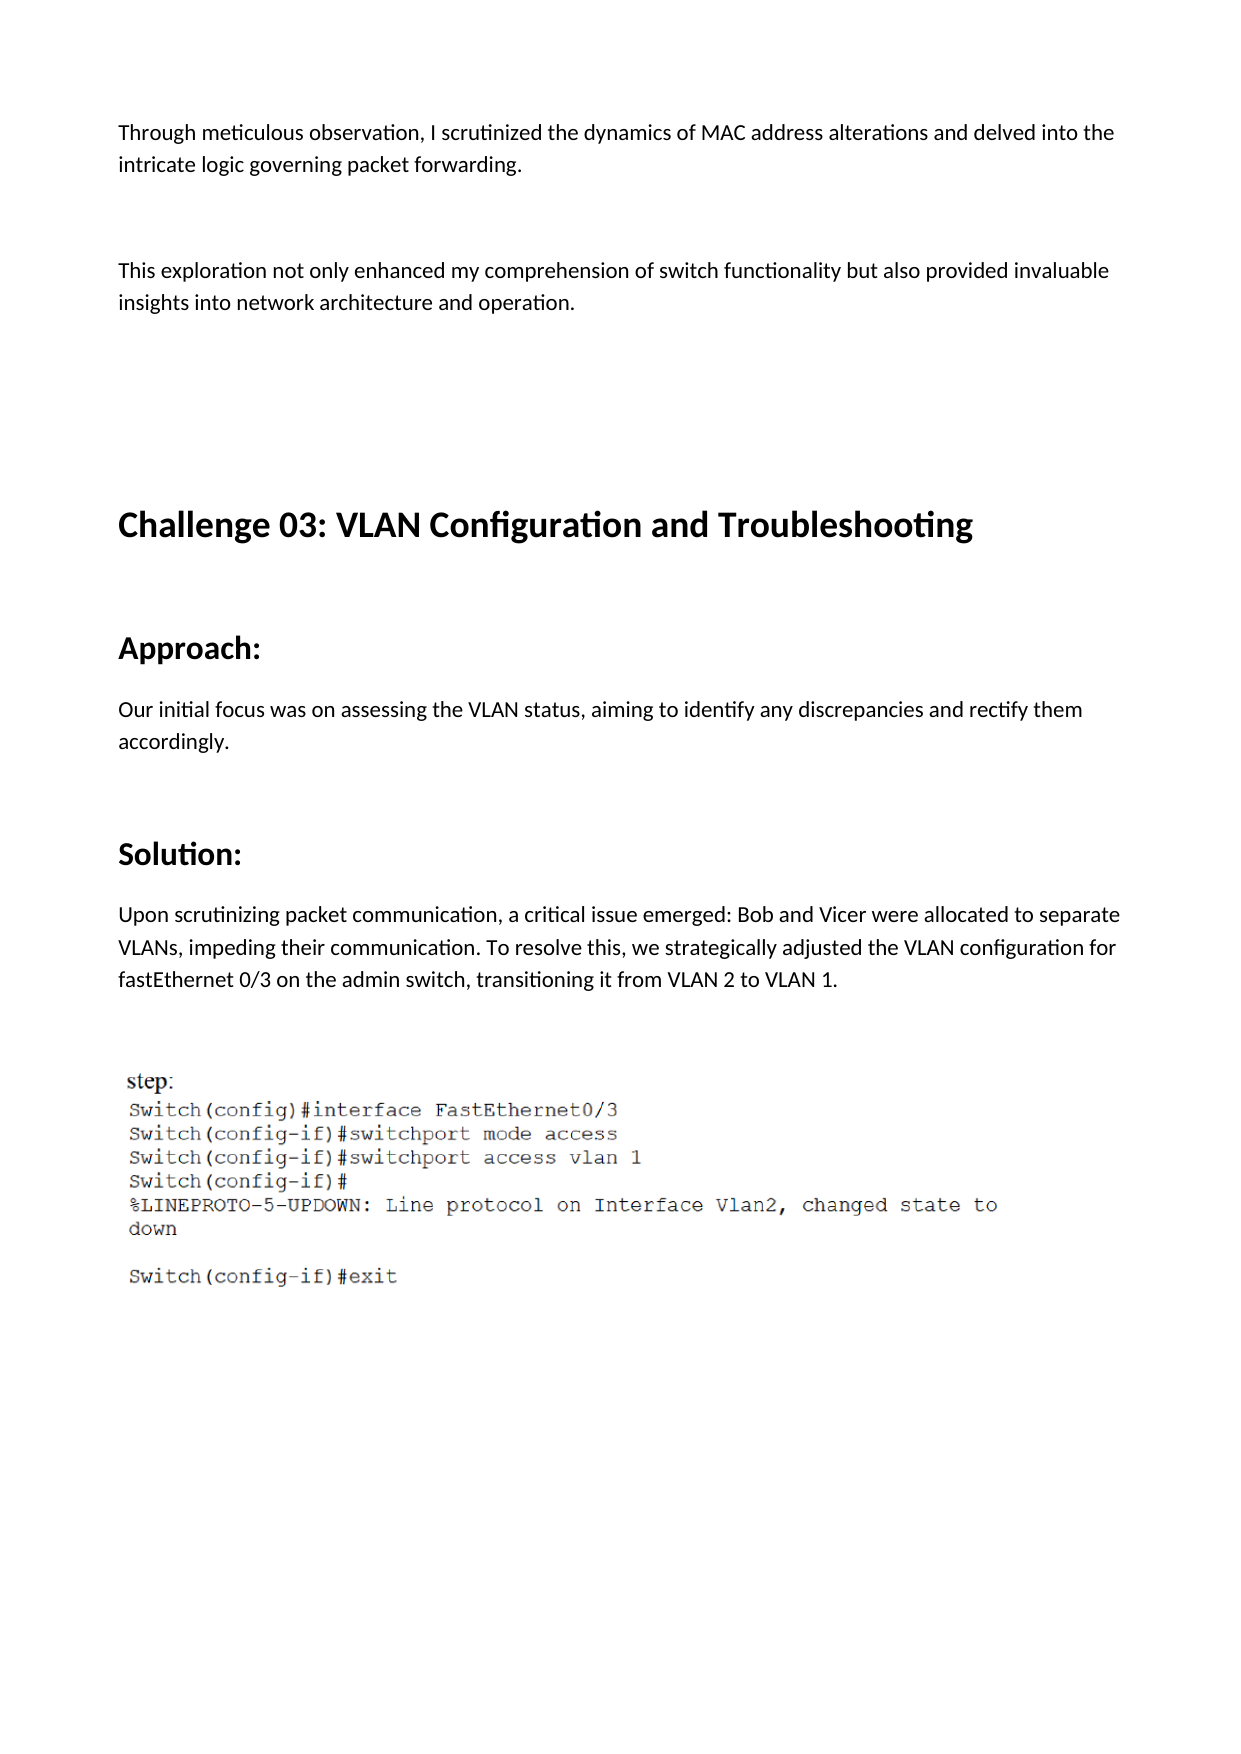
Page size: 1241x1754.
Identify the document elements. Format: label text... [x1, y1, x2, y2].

text Upon scrutinizing packet communication, a critical issue emerged: Bob and Vicer were allocated to separate VLANs, impeding their communication. To resolve this, we strategically adjusted the VLAN configuration for fastEthernet 0/3 on the admin switch, transitioning it from VLAN 2 to VLAN 1. [118, 901, 1122, 993]
text Through meticulous observation, I scrutinized the dynamics of MAC address alterations and delved into the intricate logic governing packet forwarding. [118, 118, 1122, 178]
text This exploration not only enhanced my comprehension of switch functionality but also provided invaluable insights into network architecture and operation. [118, 256, 1122, 317]
text Solution: [118, 833, 1122, 874]
text Approach: [118, 627, 1122, 668]
text Our initial focus was on assessing the VLAN status, aiming to identify any discrepancies and rectify them accordingly. [118, 695, 1122, 755]
text Challenge 03: VLAN Configuration and Troubleshooting [118, 501, 1122, 546]
